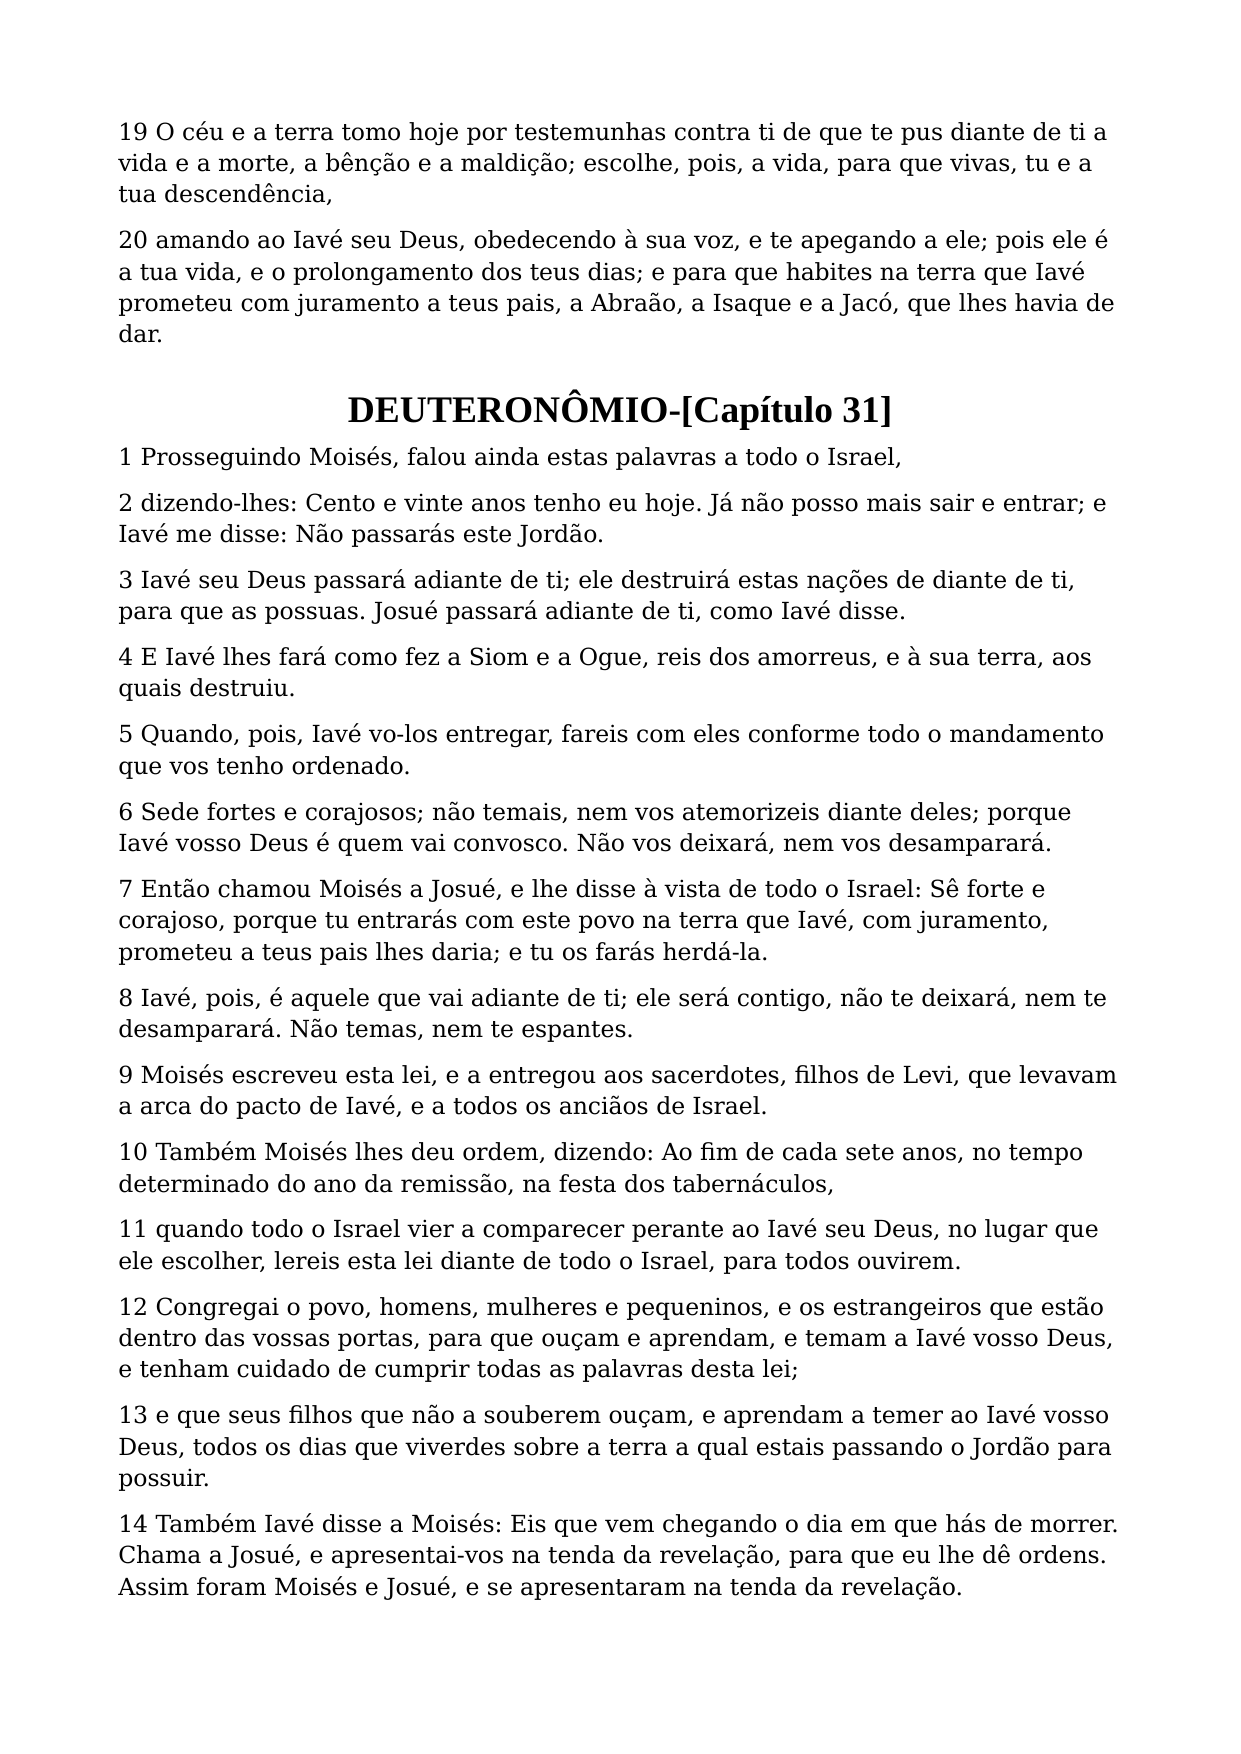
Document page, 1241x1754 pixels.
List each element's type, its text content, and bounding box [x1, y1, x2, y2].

text 3 Iavé seu Deus passará adiante de ti; ele destruirá estas nações de diante de ti, para que as possuas. Josué passará adiante de ti, como Iavé disse. [118, 566, 1122, 625]
text 6 Sede fortes e corajosos; não temais, nem vos atemorizeis diante deles; porque Iavé vosso Deus é quem vai convosco. Não vos deixará, nem vos desamparará. [118, 798, 1122, 857]
text 1 Prosseguindo Moisés, falou ainda estas palavras a todo o Israel, [118, 443, 1122, 471]
text 13 e que seus filhos que não a souberem ouçam, e aprendam a temer ao Iavé vosso Deus, todos os dias que viverdes sobre a terra a qual estais passando o Jordão para possuir. [118, 1402, 1122, 1492]
text 12 Congregai o povo, homens, mulheres e pequeninos, e os estrangeiros que estão dentro das vossas portas, para que ouçam e aprendam, e temam a Iavé vosso Deus, e tenham cuidado de cumprir todas as palavras desta lei; [118, 1293, 1122, 1383]
text 9 Moisés escreveu esta lei, e a entregou aos sacerdotes, filhos de Levi, que levavam a arca do pacto de Iavé, e a todos os anciãos de Israel. [118, 1062, 1122, 1120]
text 7 Então chamou Moisés a Josué, e lhe disse à vista de todo o Israel: Sê forte e corajoso, porque tu entrarás com este povo na terra que Iavé, com juramento, prometeu a teus pais lhes daria; e tu os farás herdá-la. [118, 876, 1122, 966]
text 11 quando todo o Israel vier a comparecer perante ao Iavé seu Deus, no lugar que ele escolher, lereis esta lei diante de todo o Israel, para todos ouvirem. [118, 1216, 1122, 1275]
text 10 Também Moisés lhes deu ordem, dizendo: Ao fim de cada sete anos, no tempo determinado do ano da remissão, na festa dos tabernáculos, [118, 1139, 1122, 1197]
text 4 E Iavé lhes fará como fez a Siom e a Ogue, reis dos amorreus, e à sua terra, aos quais destruiu. [118, 644, 1122, 702]
text 2 dizendo-lhes: Cento e vinte anos tenho eu hoje. Já não posso mais sair e entrar; e Iavé me disse: Não passarás este Jordão. [118, 489, 1122, 548]
text 20 amando ao Iavé seu Deus, obedecendo à sua voz, e te apegando a ele; pois ele é a tua vida, e o prolongamento dos teus dias; e para que habites na terra que Iavé prometeu com juramento a teus pais, a Abraão, a Isaque e a Jacó, que lhes havia de dar. [118, 227, 1122, 348]
subtitle DEUTERONÔMIO-[Capítulo 31] [118, 388, 1122, 431]
text 5 Quando, pois, Iavé vo-los entregar, fareis com eles conforme todo o mandamento que vos tenho ordenado. [118, 721, 1122, 780]
text 19 O céu e a terra tomo hoje por testemunhas contra ti de que te pus diante de ti a vida e a morte, a bênção e a maldição; escolhe, pois, a vida, para que vivas, tu e a tua descendência, [118, 118, 1122, 208]
text 8 Iavé, pois, é aquele que vai adiante de ti; ele será contigo, não te deixará, nem te desamparará. Não temas, nem te espantes. [118, 984, 1122, 1043]
text 14 Também Iavé disse a Moisés: Eis que vem chegando o dia em que hás de morrer. Chama a Josué, e apresentai-vos na tenda da revelação, para que eu lhe dê ordens. Assim foram Moisés e Josué, e se apresentaram na tenda da revelação. [118, 1511, 1122, 1601]
